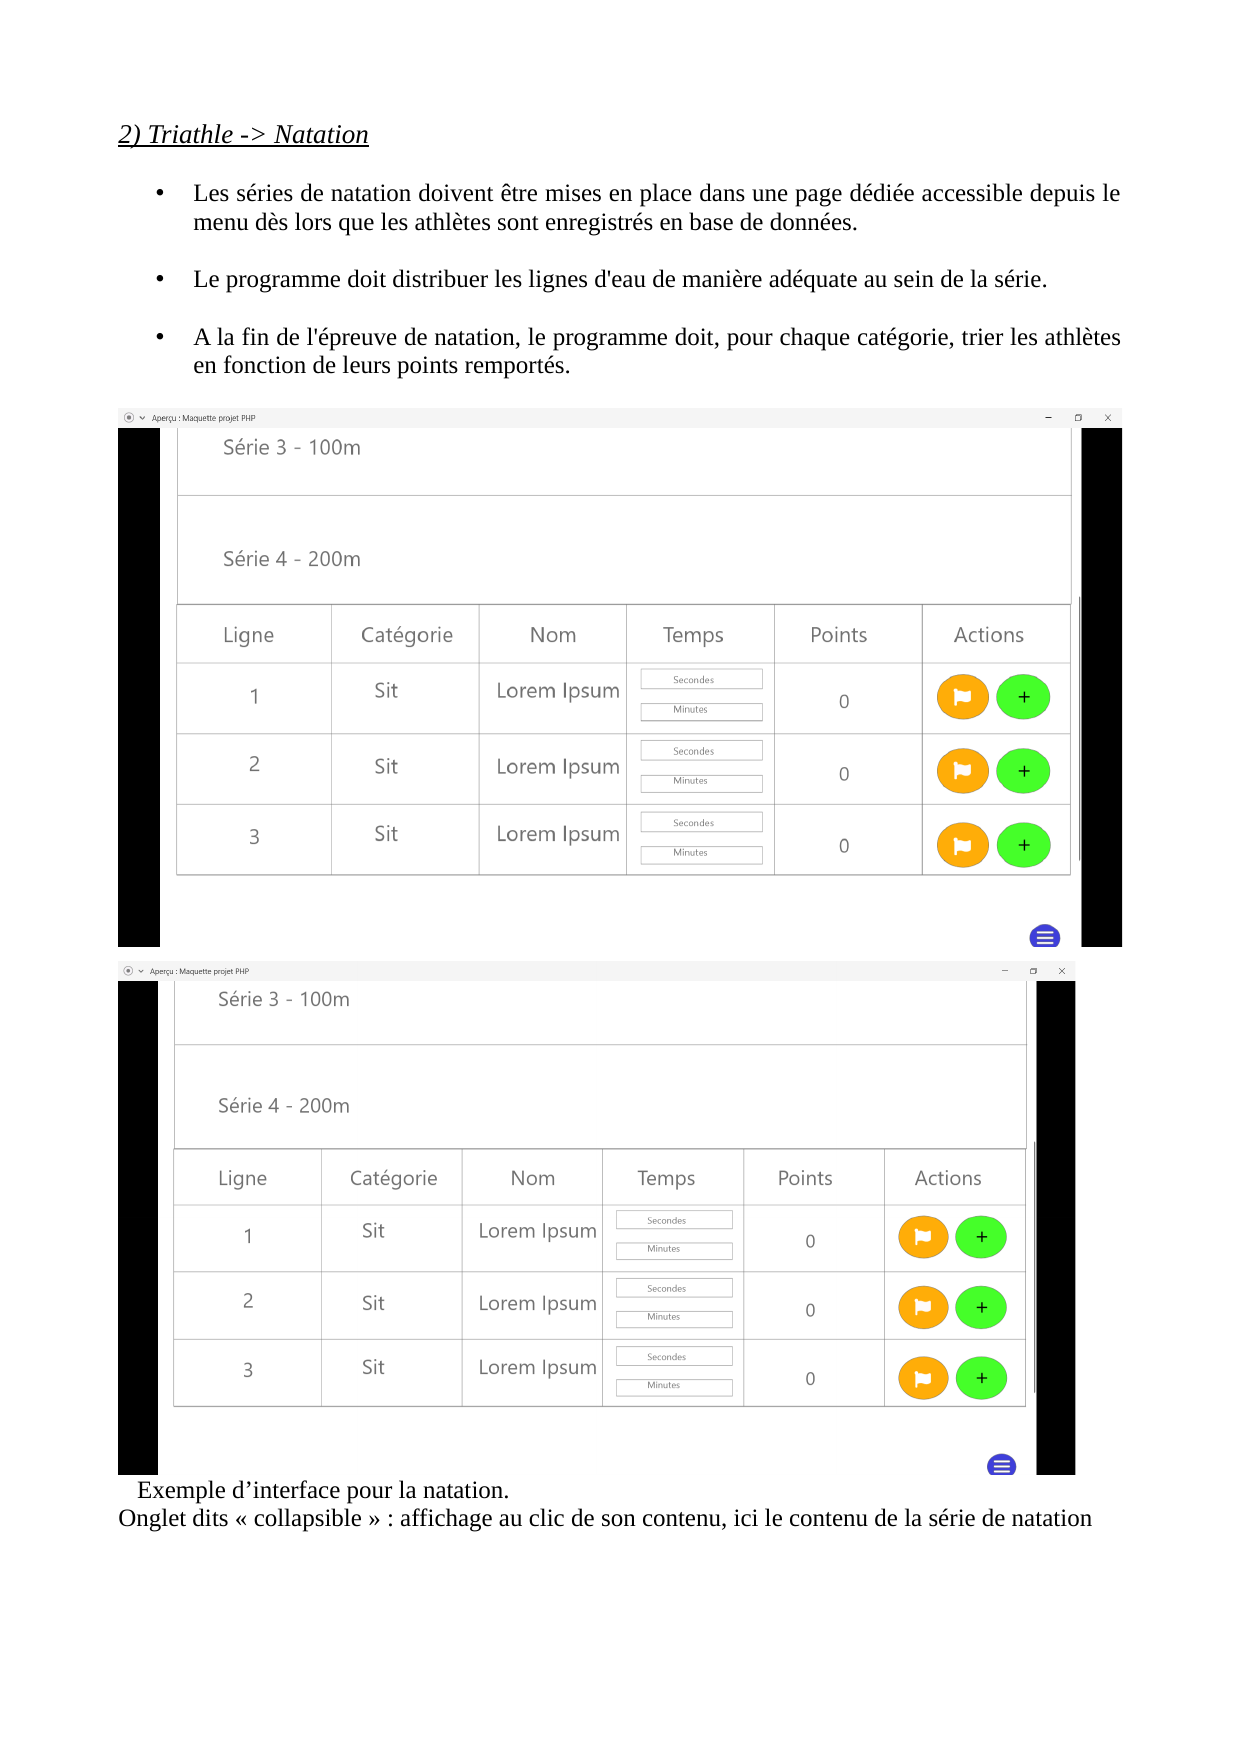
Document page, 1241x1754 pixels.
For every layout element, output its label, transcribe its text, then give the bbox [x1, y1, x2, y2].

list Les séries de natation doivent être mises en place dans une page dédiée accessible depuis le menu dès lors que les athlètes sont enregistrés en base de données. [156, 178, 1122, 236]
list Le programme doit distribuer les lignes d'eau de manière adéquate au sein de la série. [156, 264, 1122, 293]
text Onglet dits « collapsible » : affichage au clic de son contenu, ici le contenu de la série de natation [118, 1503, 1122, 1532]
text Exemple d’interface pour la natation. [118, 947, 1122, 1503]
list A la fin de l'épreuve de natation, le programme doit, pour chaque catégorie, trier les athlètes en fonction de leurs points remportés. [156, 322, 1122, 379]
text 2) Triathle -> Natation [118, 118, 1122, 149]
picture [118, 961, 1076, 1475]
picture [118, 408, 1123, 947]
